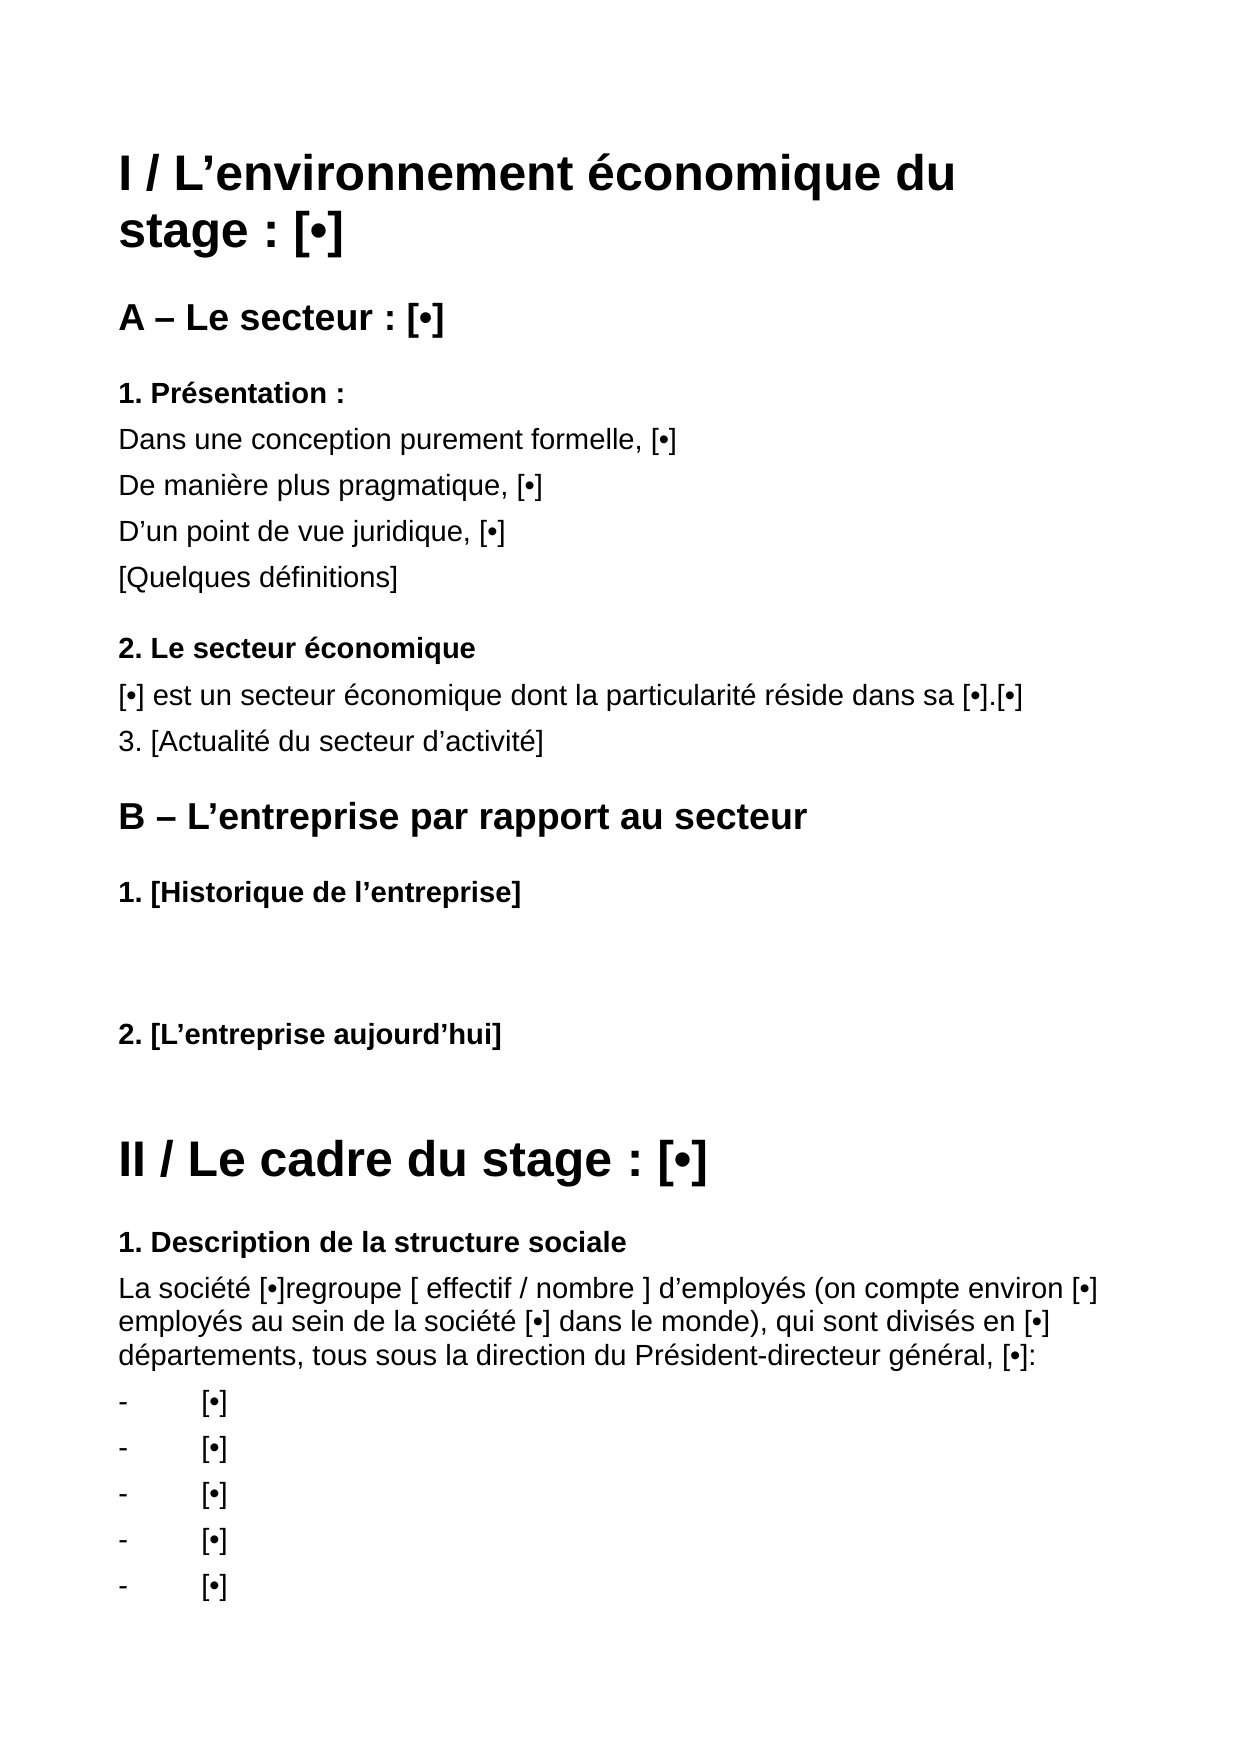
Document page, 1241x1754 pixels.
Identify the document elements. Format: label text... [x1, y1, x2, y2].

text - [•] [118, 1476, 1122, 1509]
subtitle 1. [Historique de l’entreprise] [118, 875, 1122, 909]
text [•] est un secteur économique dont la particularité réside dans sa [•].[•] [118, 677, 1122, 711]
subtitle 1. Présentation : [118, 376, 1122, 410]
subtitle 2. [L’entreprise aujourd’hui] [118, 1017, 1122, 1051]
text - [•] [118, 1384, 1122, 1417]
subtitle II / Le cadre du stage : [•] [118, 1129, 1122, 1187]
text - [•] [118, 1522, 1122, 1555]
subtitle 2. Le secteur économique [118, 631, 1122, 665]
subtitle A – Le secteur : [•] [118, 296, 1122, 339]
text De manière plus pragmatique, [•] [118, 468, 1122, 502]
text - [•] [118, 1430, 1122, 1463]
subtitle 1. Description de la structure sociale [118, 1224, 1122, 1258]
text D’un point de vue juridique, [•] [118, 514, 1122, 548]
text - [•] [118, 1568, 1122, 1601]
text [Quelques définitions] [118, 560, 1122, 594]
subtitle B – L’entreprise par rapport au secteur [118, 794, 1122, 838]
subtitle I / L’environnement économique du stage : [•] [118, 143, 1122, 258]
text Dans une conception purement formelle, [•] [118, 422, 1122, 456]
text 3. [Actualité du secteur d’activité] [118, 723, 1122, 757]
text La société [•]regroupe [ effectif / nombre ] d’employés (on compte environ [•] employés au sein de la société [•] dans le monde), qui sont divisés en [•] départements, tous sous la direction du Président-directeur général, [•]: [118, 1271, 1122, 1371]
